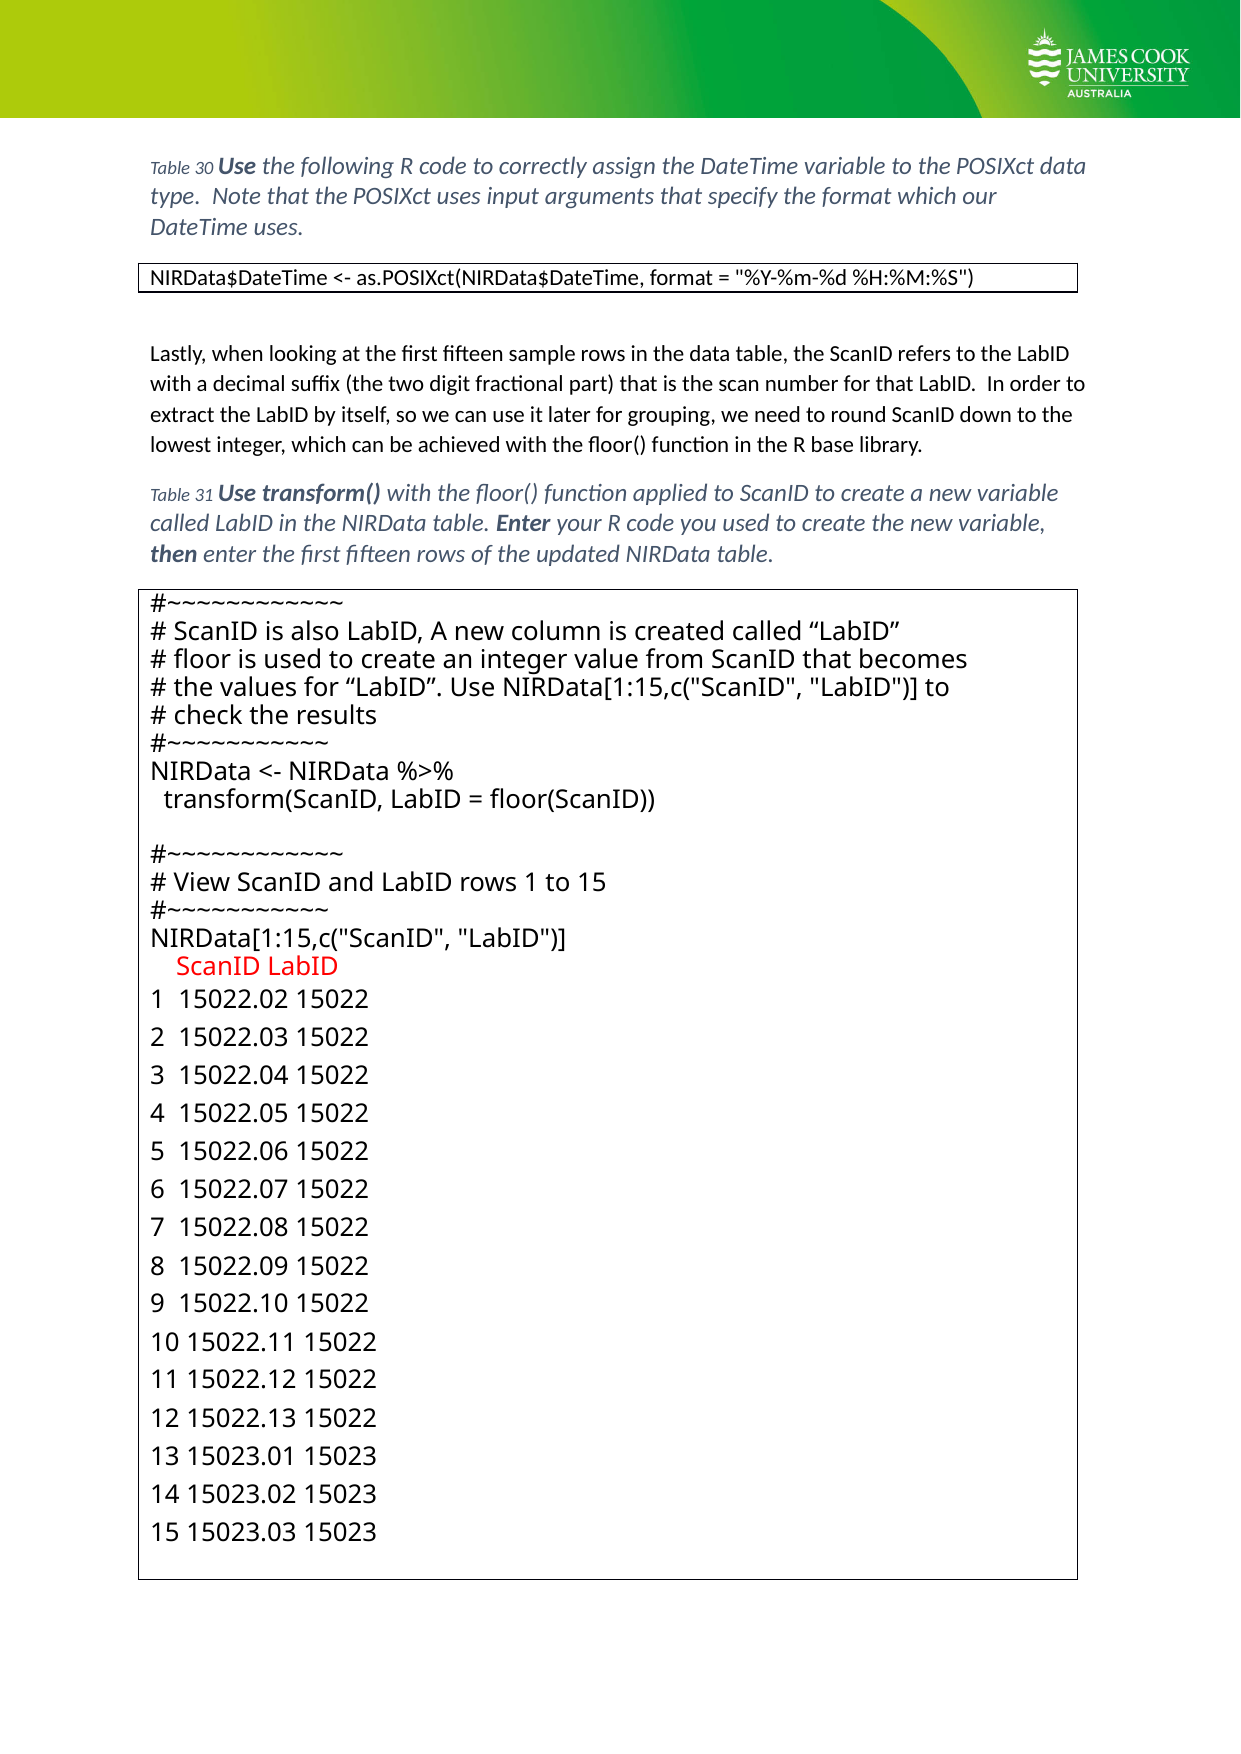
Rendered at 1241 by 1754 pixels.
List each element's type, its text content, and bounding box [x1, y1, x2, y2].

picture [0, 0, 1241, 118]
table_header NIRData$DateTime <- as.POSIXct(NIRData$DateTime, format = "%Y-%m-%d %H:%M:%S") [139, 264, 1077, 291]
table_header #~~~~~~~~~~~~ # ScanID is also LabID, A new column is created called “LabID” # floor is used to create an integer value from ScanID that becomes # the values for “LabID”. Use NIRData[1:15,c("ScanID", "LabID")] to # check the results #~~~~~~~~~~~ NIRData <- NIRData %>% transform(ScanID, LabID = floor(ScanID)) #~~~~~~~~~~~~ # View ScanID and LabID rows 1 to 15 #~~~~~~~~~~~ NIRData[1:15,c("ScanID", "LabID")] ScanID LabID 1 15022.02 15022 2 15022.03 15022 3 15022.04 15022 4 15022.05 15022 5 15022.06 15022 6 15022.07 15022 7 15022.08 15022 8 15022.09 15022 9 15022.10 15022 10 15022.11 15022 11 15022.12 15022 12 15022.13 15022 13 15023.01 15023 14 15023.02 15023 15 15023.03 15023 [139, 590, 1077, 1579]
text Table 31 Use transform() with the floor() function applied to ScanID to create a new variable called LabID in the NIRData table. Enter your R code you used to create the new variable, then enter the first fifteen rows of the updated NIRData table. [150, 477, 1090, 568]
text Table 30 Use the following R code to correctly assign the DateTime variable to the POSIXct data type. Note that the POSIXct uses input arguments that specify the format which our DateTime uses. [150, 150, 1090, 242]
text Lastly, when looking at the first fifteen sample rows in the data table, the ScanID refers to the LabID with a decimal suffix (the two digit fractional part) that is the scan number for that LabID. In order to extract the LabID by itself, so we can use it later for grouping, we need to round ScanID down to the lowest integer, which can be achieved with the floor() function in the R base library. [150, 339, 1090, 458]
